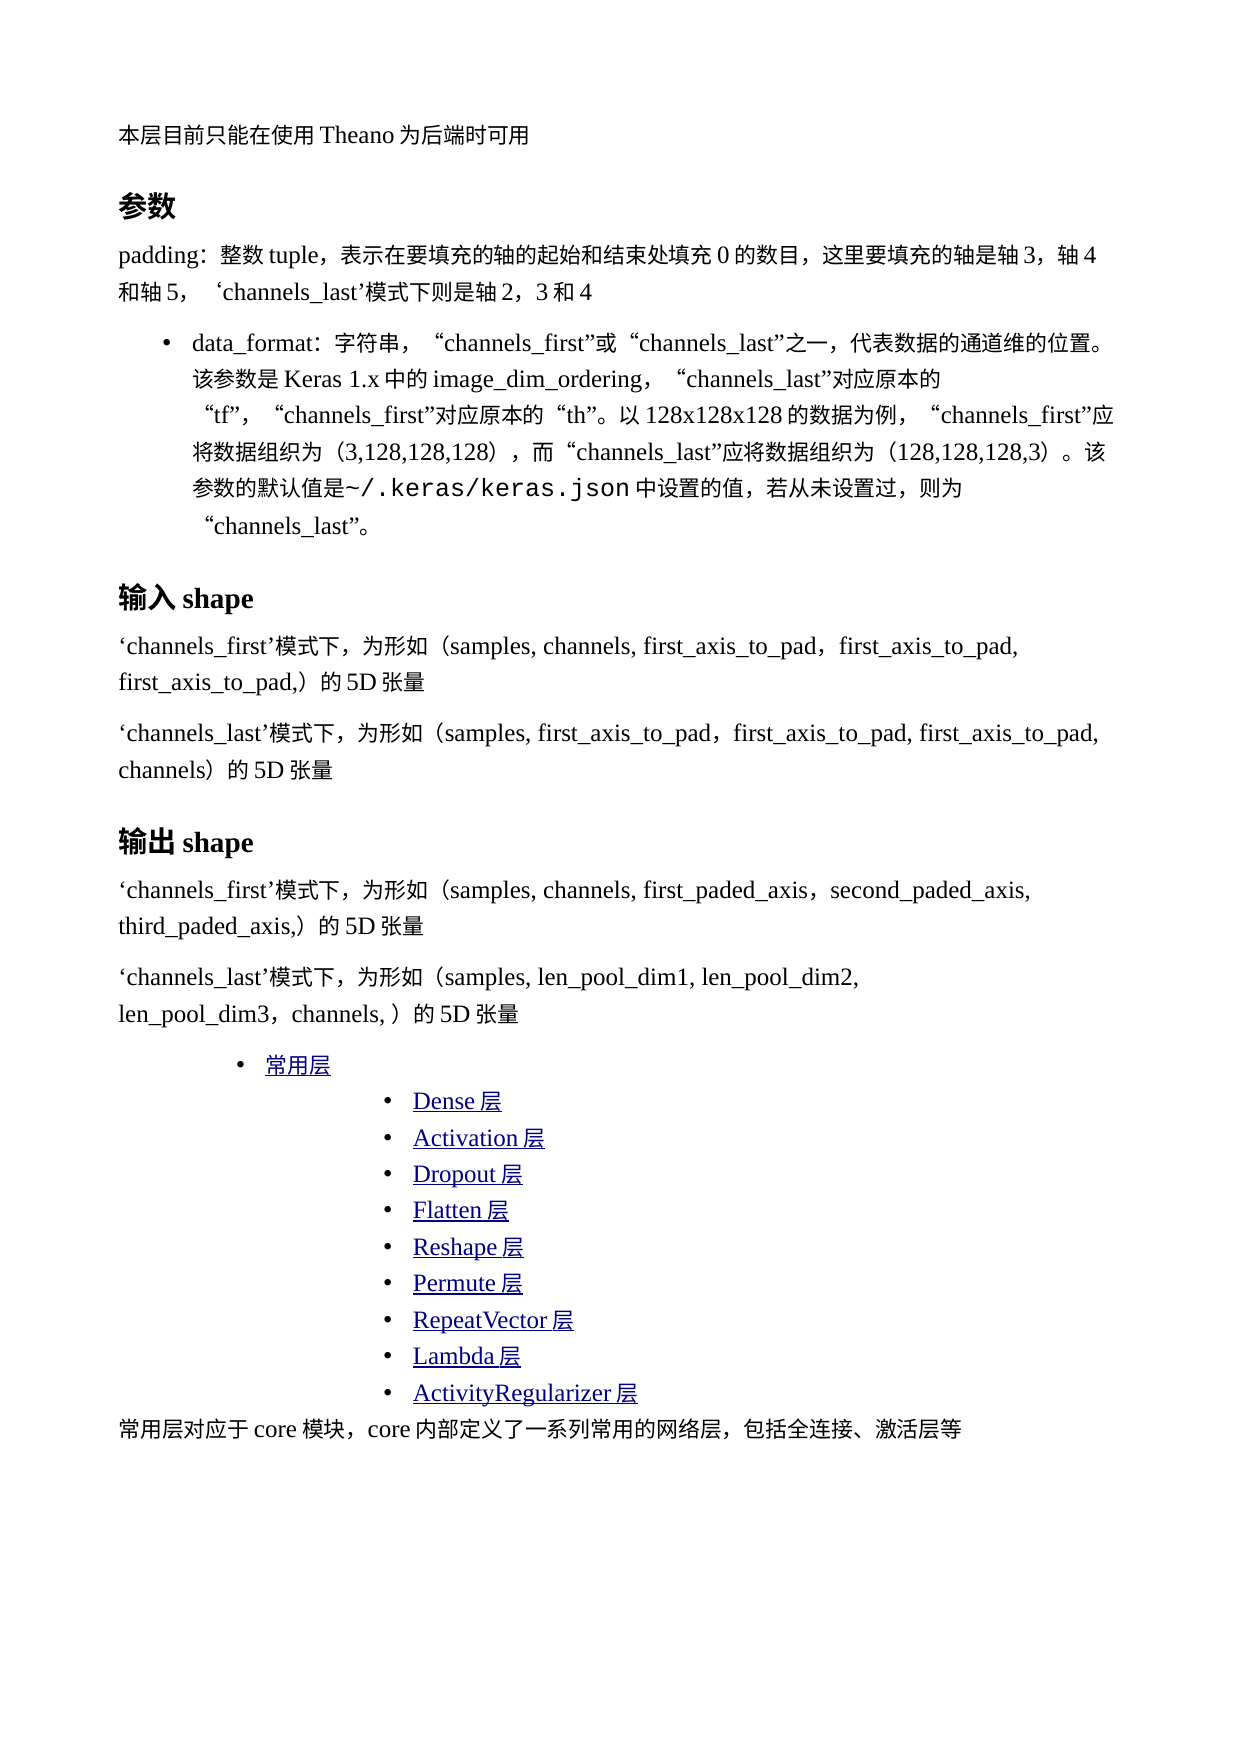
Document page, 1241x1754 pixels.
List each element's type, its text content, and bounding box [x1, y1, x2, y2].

list Dropout层 [383, 1157, 1122, 1189]
list RepeatVector层 [383, 1303, 1122, 1334]
text ‘channels_last’模式下，为形如（samples, len_pool_dim1, len_pool_dim2, len_pool_dim3，channels, ）的5D张量 [118, 960, 1122, 1028]
text 常用层对应于core模块，core内部定义了一系列常用的网络层，包括全连接、激活层等 [118, 1412, 1122, 1444]
list Permute层 [383, 1266, 1122, 1298]
subtitle 参数 [118, 184, 1122, 226]
subtitle 输出shape [118, 818, 1122, 861]
list Lambda层 [383, 1339, 1122, 1371]
list ActivityRegularizer层 [383, 1376, 1122, 1407]
list data_format：字符串，“channels_first”或“channels_last”之一，代表数据的通道维的位置。该参数是Keras 1.x中的image_dim_ordering，“channels_last”对应原本的“tf”，“channels_first”对应原本的“th”。以128x128x128的数据为例，“channels_first”应将数据组织为（3,128,128,128），而“channels_last”应将数据组织为（128,128,128,3）。该参数的默认值是~/.keras/keras.json中设置的值，若从未设置过，则为“channels_last”。 [162, 326, 1122, 540]
list Activation层 [383, 1121, 1122, 1152]
list Dense层 [383, 1084, 1122, 1116]
list 常用层 [236, 1048, 1122, 1079]
text ‘channels_last’模式下，为形如（samples, first_axis_to_pad，first_axis_to_pad, first_axis_to_pad, channels）的5D张量 [118, 716, 1122, 784]
list Reshape层 [383, 1230, 1122, 1262]
text ‘channels_first’模式下，为形如（samples, channels, first_axis_to_pad，first_axis_to_pad, first_axis_to_pad,）的5D张量 [118, 629, 1122, 697]
list Flatten层 [383, 1193, 1122, 1225]
text padding：整数tuple，表示在要填充的轴的起始和结束处填充0的数目，这里要填充的轴是轴3，轴4和轴5，‘channels_last’模式下则是轴2，3和4 [118, 238, 1122, 306]
text 本层目前只能在使用Theano为后端时可用 [118, 118, 1122, 150]
subtitle 输入shape [118, 574, 1122, 617]
text ‘channels_first’模式下，为形如（samples, channels, first_paded_axis，second_paded_axis, third_paded_axis,）的5D张量 [118, 873, 1122, 941]
